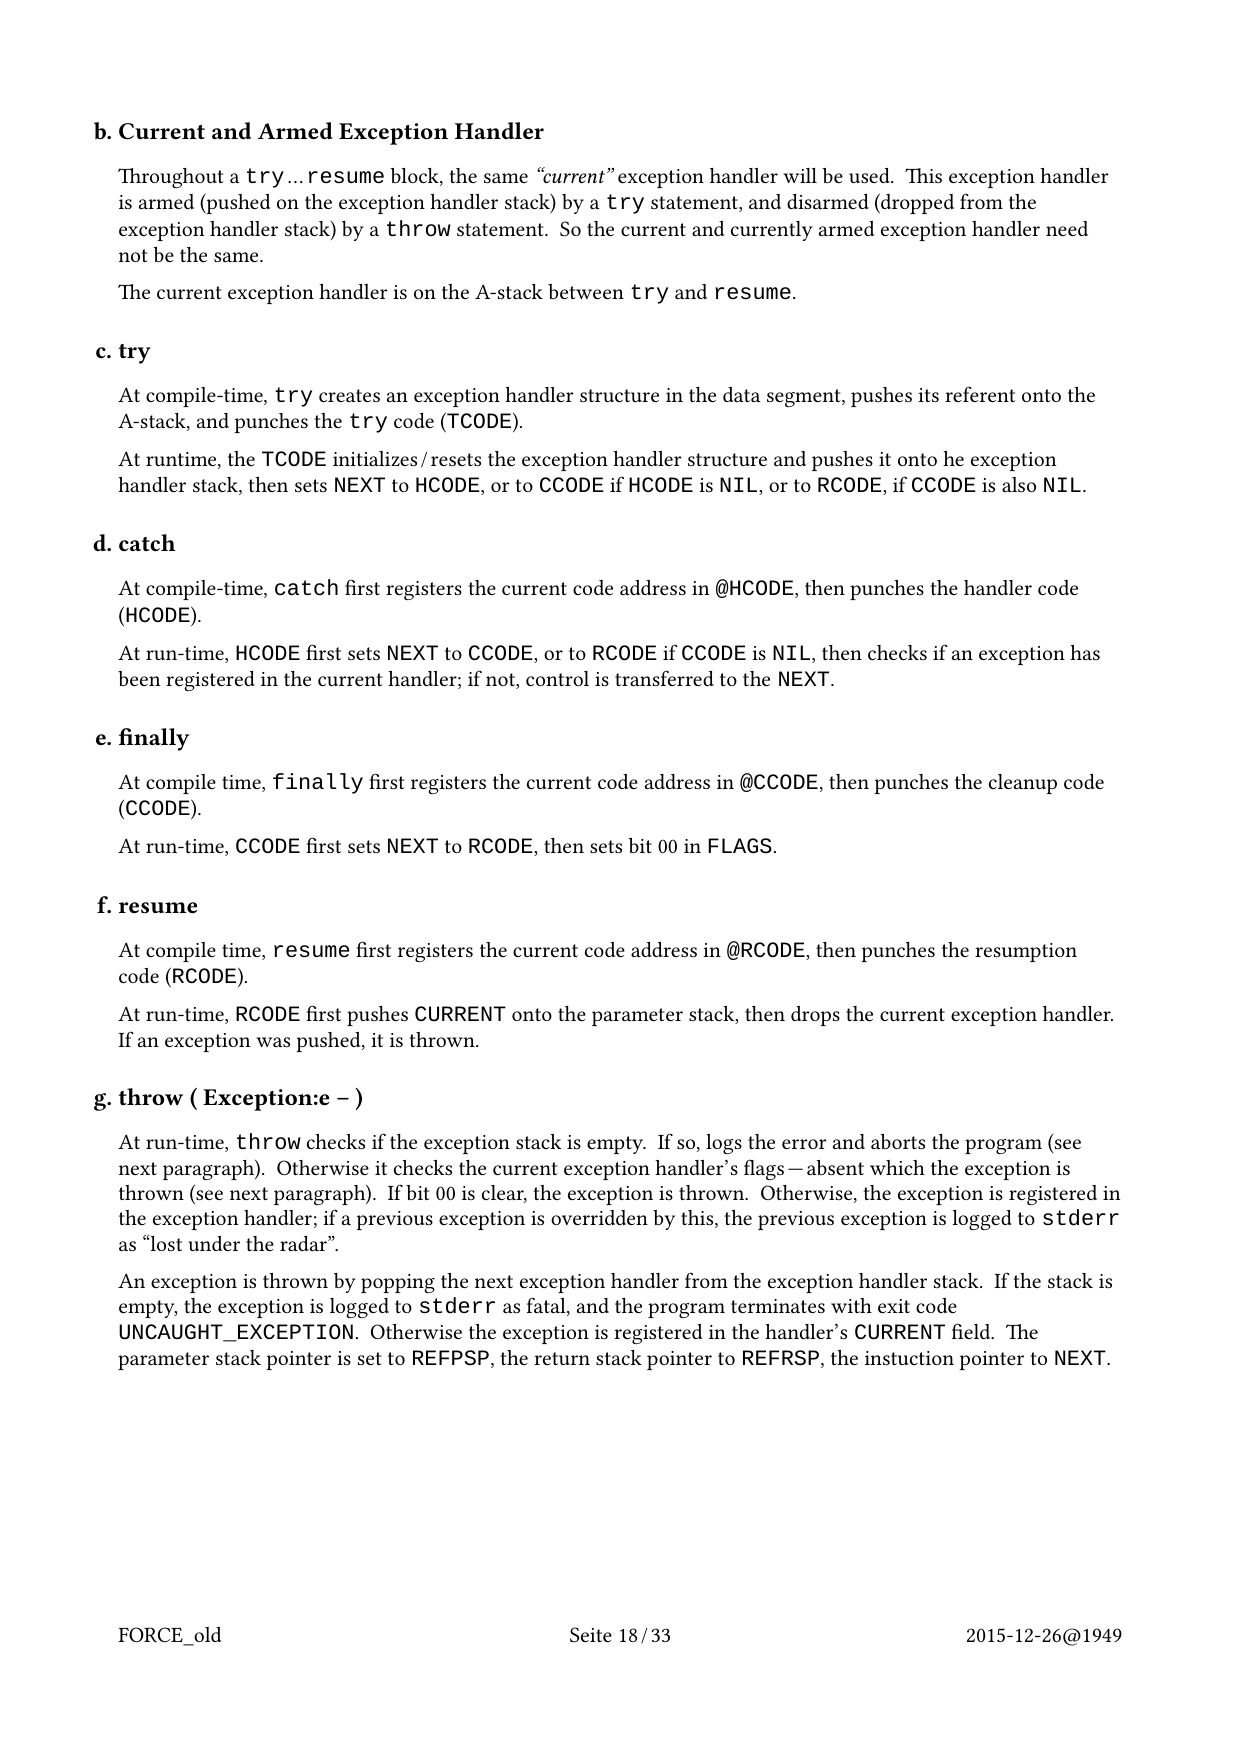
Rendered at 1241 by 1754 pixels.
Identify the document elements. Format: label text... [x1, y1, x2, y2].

subtitle finally [118, 724, 1122, 751]
text At compile-time, catch first registers the current code address in @HCODE, then punches the handler code (HCODE). [118, 576, 1122, 628]
text At compile time, resume first registers the current code address in @RCODE, then punches the resumption code (RCODE). [118, 937, 1122, 990]
subtitle resume [118, 891, 1122, 919]
text At compile-time, try creates an exception handler structure in the data segment, pushes its referent onto the A-stack, and punches the try code (TCODE). [118, 383, 1122, 435]
text The current exception handler is on the A-stack between try and resume. [118, 279, 1122, 306]
text At run-time, CCODE first sets NEXT to RCODE, then sets bit 00 in FLAGS. [118, 834, 1122, 860]
subtitle try [118, 337, 1122, 364]
text Throughout a try … resume block, the same “current” exception handler will be used. This exception handler is armed (pushed on the exception handler stack) by a try statement, and disarmed (dropped from the exception handler stack) by a throw statement. So the current and currently armed exception handler need not be the same. [118, 164, 1122, 267]
text At run-time, RCODE first pushes CURRENT onto the parameter stack, then drops the current exception handler. If an exception was pushed, it is thrown. [118, 1002, 1122, 1053]
text At compile time, finally first registers the current code address in @CCODE, then punches the cleanup code (CCODE). [118, 770, 1122, 822]
subtitle throw ( Exception:e – ) [118, 1084, 1122, 1111]
text At run-time, HCODE first sets NEXT to CCODE, or to RCODE if CCODE is NIL, then checks if an exception has been registered in the current handler; if not, control is transferred to the NEXT. [118, 641, 1122, 693]
subtitle catch [118, 530, 1122, 558]
text At runtime, the TCODE initializes / resets the exception handler structure and pushes it onto he exception handler stack, then sets NEXT to HCODE, or to CCODE if HCODE is NIL, or to RCODE, if CCODE is also NIL. [118, 447, 1122, 499]
text An exception is thrown by popping the next exception handler from the exception handler stack. If the stack is empty, the exception is logged to stderr as fatal, and the program terminates with exit code UNCAUGHT_EXCEPTION. Otherwise the exception is registered in the handler’s CURRENT field. The parameter stack pointer is set to REFPSP, the return stack pointer to REFRSP, the instuction pointer to NEXT. [118, 1269, 1122, 1372]
subtitle Current and Armed Exception Handler [118, 118, 1122, 146]
text At run-time, throw checks if the exception stack is empty. If so, logs the error and aborts the program (see next paragraph). Otherwise it checks the current exception handler’s flags — absent which the exception is thrown (see next paragraph). If bit 00 is clear, the exception is thrown. Otherwise, the exception is registered in the exception handler; if a previous exception is overridden by this, the previous exception is logged to stderr as “lost under the radar”. [118, 1130, 1122, 1257]
